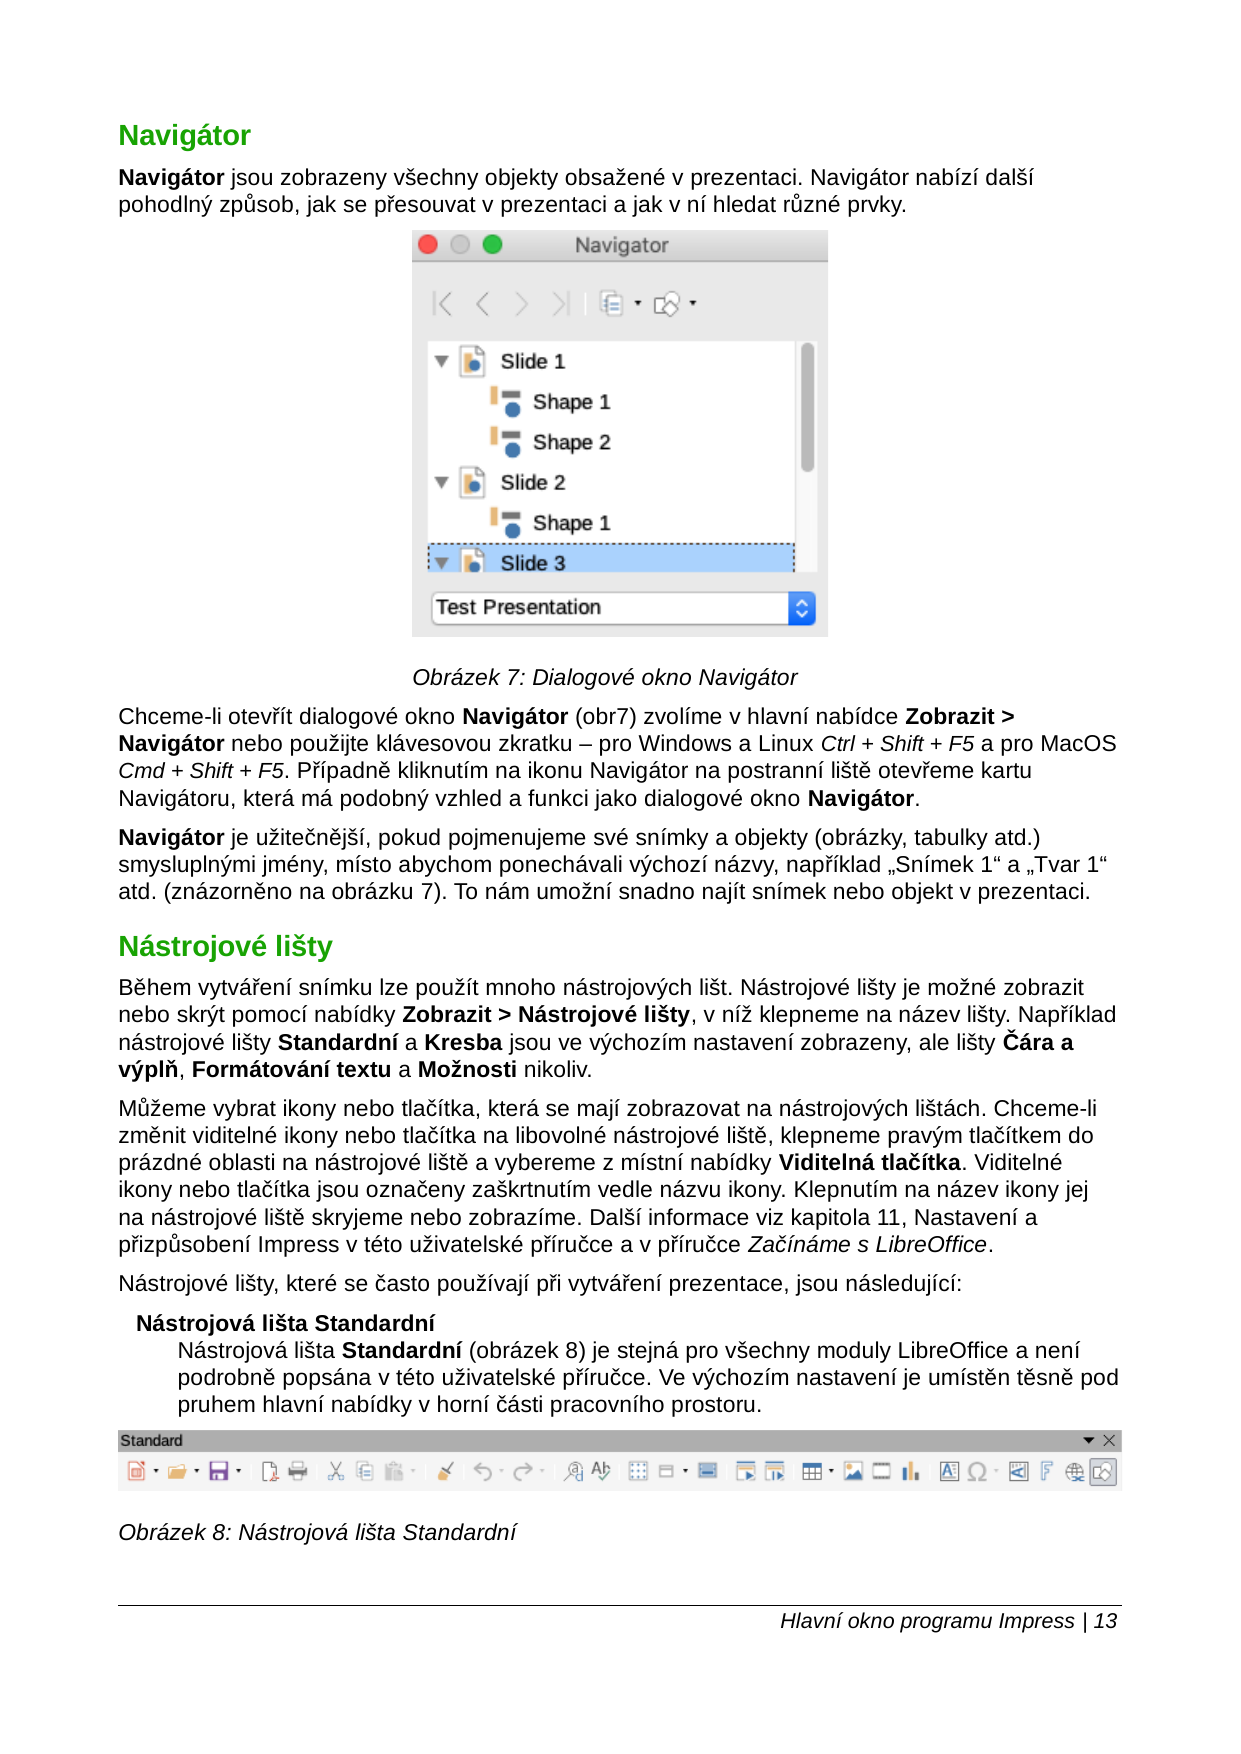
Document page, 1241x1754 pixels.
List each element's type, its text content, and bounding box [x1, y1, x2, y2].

text Během vytváření snímku lze použít mnoho nástrojových lišt. Nástrojové lišty je možné zobrazit nebo skrýt pomocí nabídky Zobrazit > Nástrojové lišty, v níž klepneme na název lišty. Například nástrojové lišty Standardní a Kresba jsou ve výchozím nastavení zobrazeny, ale lišty Čára a výplň, Formátování textu a Možnosti nikoliv. [118, 974, 1122, 1082]
text Nástrojová lišta Standardní [136, 1309, 1122, 1336]
text Můžeme vybrat ikony nebo tlačítka, která se mají zobrazovat na nástrojových lištách. Chceme-li změnit viditelné ikony nebo tlačítka na libovolné nástrojové liště, klepneme pravým tlačítkem do prázdné oblasti na nástrojové liště a vybereme z místní nabídky Viditelná tlačítka. Viditelné ikony nebo tlačítka jsou označeny zaškrtnutím vedle názvu ikony. Klepnutím na název ikony jej na nástrojové liště skryjeme nebo zobrazíme. Další informace viz kapitola 11, Nastavení a přizpůsobení Impress v této uživatelské příručce a v příručce Začínáme s LibreOffice. [118, 1094, 1122, 1257]
text Nástrojová lišta Standardní (obrázek 8) je stejná pro všechny moduly LibreOffice a není podrobně popsána v této uživatelské příručce. Ve výchozím nastavení je umístěn těsně pod pruhem hlavní nabídky v horní části pracovního prostoru. [177, 1336, 1122, 1417]
text Obrázek 7: Dialogové okno Navigátor [412, 637, 828, 691]
text Navigátor jsou zobrazeny všechny objekty obsažené v prezentaci. Navigátor nabízí další pohodlný způsob, jak se přesouvat v prezentaci a jak v ní hledat různé prvky. [118, 163, 1122, 218]
text Obrázek 8: Nástrojová lišta Standardní [118, 1491, 1122, 1545]
subtitle Navigátor [118, 118, 1122, 152]
picture [118, 1430, 1123, 1491]
text Navigátor je užitečnější, pokud pojmenujeme své snímky a objekty (obrázky, tabulky atd.) smysluplnými jmény, místo abychom ponechávali výchozí názvy, například „Snímek 1“ a „Tvar 1“ atd. (znázorněno na obrázku 7). To nám umožní snadno najít snímek nebo objekt v prezentaci. [118, 823, 1122, 905]
text Nástrojové lišty, které se často používají při vytváření prezentace, jsou následující: [118, 1269, 1122, 1297]
subtitle Nástrojové lišty [118, 928, 1122, 962]
picture [412, 230, 829, 637]
text Chceme-li otevřít dialogové okno Navigátor (obr7) zvolíme v hlavní nabídce Zobrazit > Navigátor nebo použijte klávesovou zkratku – pro Windows a Linux Ctrl + Shift + F5 a pro MacOS Cmd + Shift + F5. Případně kliknutím na ikonu Navigátor na postranní liště otevřeme kartu Navigátoru, která má podobný vzhled a funkci jako dialogové okno Navigátor. [118, 703, 1122, 811]
